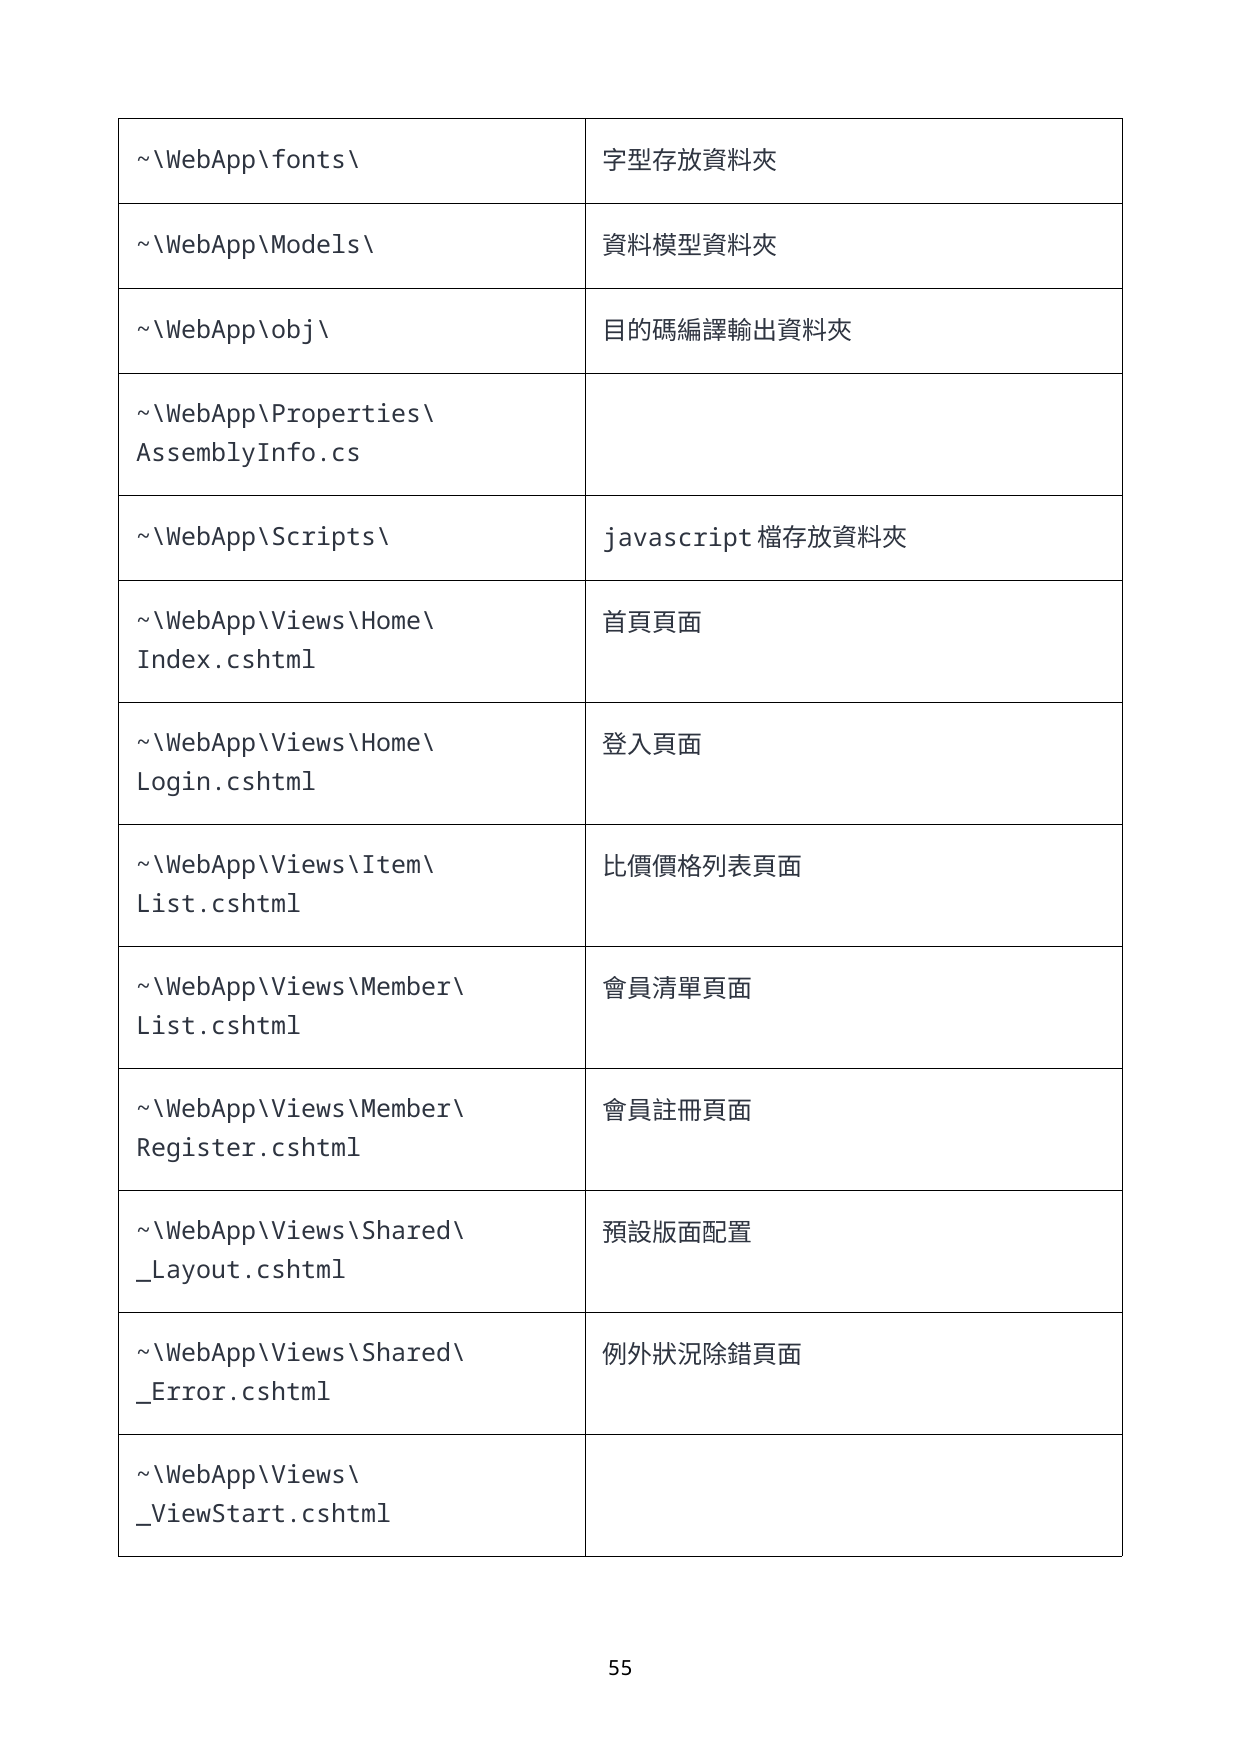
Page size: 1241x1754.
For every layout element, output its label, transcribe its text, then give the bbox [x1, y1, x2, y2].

table_cell ~\WebApp\Views\Member\Register.cshtml [119, 1069, 585, 1190]
table_cell 會員註冊頁面 [586, 1069, 1122, 1190]
table_cell ~\WebApp\Properties\AssemblyInfo.cs [119, 374, 585, 495]
table_cell ~\WebApp\Scripts\ [119, 496, 585, 580]
table_cell ~\WebApp\obj\ [119, 289, 585, 373]
table_cell ~\WebApp\Views\_ViewStart.cshtml [119, 1435, 585, 1556]
table_cell 例外狀況除錯頁面 [586, 1313, 1122, 1434]
table_cell ~\WebApp\Views\Item\List.cshtml [119, 825, 585, 946]
table_cell ~\WebApp\Views\Home\Login.cshtml [119, 703, 585, 824]
table_cell 字型存放資料夾 [586, 119, 1122, 203]
table_cell ~\WebApp\Views\Home\Index.cshtml [119, 581, 585, 702]
table_cell 預設版面配置 [586, 1191, 1122, 1312]
table_cell 資料模型資料夾 [586, 204, 1122, 288]
table_cell 會員清單頁面 [586, 947, 1122, 1068]
table_cell ~\WebApp\Views\Member\List.cshtml [119, 947, 585, 1068]
table_cell ~\WebApp\fonts\ [119, 119, 585, 203]
table_cell javascript檔存放資料夾 [586, 496, 1122, 580]
table_cell 目的碼編譯輸出資料夾 [586, 289, 1122, 373]
table_cell ~\WebApp\Views\Shared\_Error.cshtml [119, 1313, 585, 1434]
table_cell 比價價格列表頁面 [586, 825, 1122, 946]
table_cell 登入頁面 [586, 703, 1122, 824]
table_cell [586, 374, 1122, 495]
table_cell 首頁頁面 [586, 581, 1122, 702]
table_cell ~\WebApp\Models\ [119, 204, 585, 288]
table_cell ~\WebApp\Views\Shared\_Layout.cshtml [119, 1191, 585, 1312]
table_cell [586, 1435, 1122, 1556]
